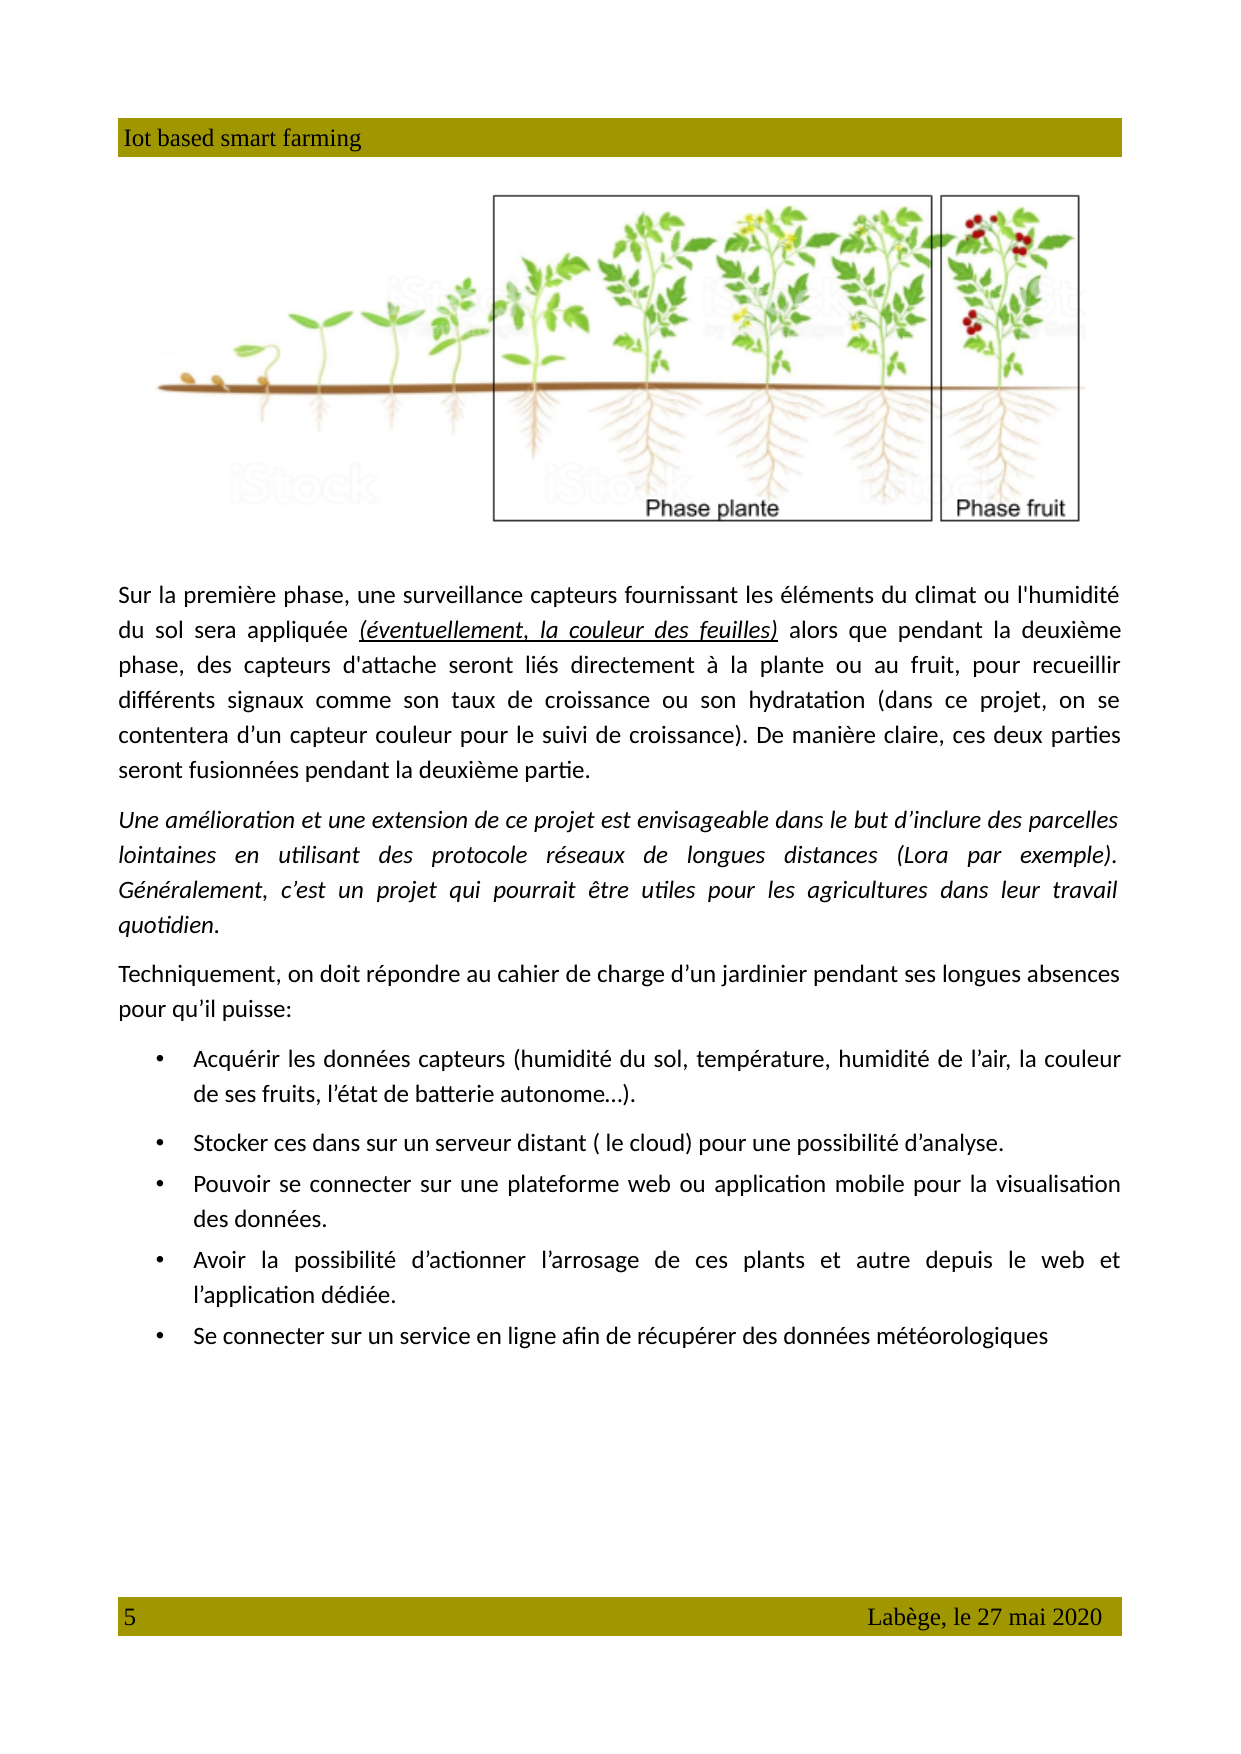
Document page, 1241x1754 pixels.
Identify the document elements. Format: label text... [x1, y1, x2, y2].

list Acquérir les données capteurs (humidité du sol, température, humidité de l’air, la couleur de ses fruits, l’état de batterie autonome…). [156, 1043, 1122, 1108]
list Stocker ces dans sur un serveur distant ( le cloud) pour une possibilité d’analyse. [156, 1128, 1122, 1158]
text Sur la première phase, une surveillance capteurs fournissant les éléments du climat ou l'humidité du sol sera appliquée (éventuellement, la couleur des feuilles) alors que pendant la deuxième phase, des capteurs d'attache seront liés directement à la plante ou au fruit, pour recueillir différents signaux comme son taux de croissance ou son hydratation (dans ce projet, on se contentera d’un capteur couleur pour le suivi de croissance). De manière claire, ces deux parties seront fusionnées pendant la deuxième partie. [118, 579, 1122, 785]
list Se connecter sur un service en ligne afin de récupérer des données météorologiques [156, 1320, 1122, 1351]
text Techniquement, on doit répondre au cahier de charge d’un jardinier pendant ses longues absences pour qu’il puisse: [118, 958, 1122, 1024]
list Avoir la possibilité d’actionner l’arrosage de ces plants et autre depuis le web et l’application dédiée. [156, 1244, 1122, 1310]
picture [154, 186, 1086, 528]
list Pouvoir se connecter sur une plateforme web ou application mobile pour la visualisation des données. [156, 1168, 1122, 1234]
text Une amélioration et une extension de ce projet est envisageable dans le but d’inclure des parcelles lointaines en utilisant des protocole réseaux de longues distances (Lora par exemple). Généralement, c’est un projet qui pourrait être utiles pour les agricultures dans leur travail quotidien. [118, 804, 1122, 939]
